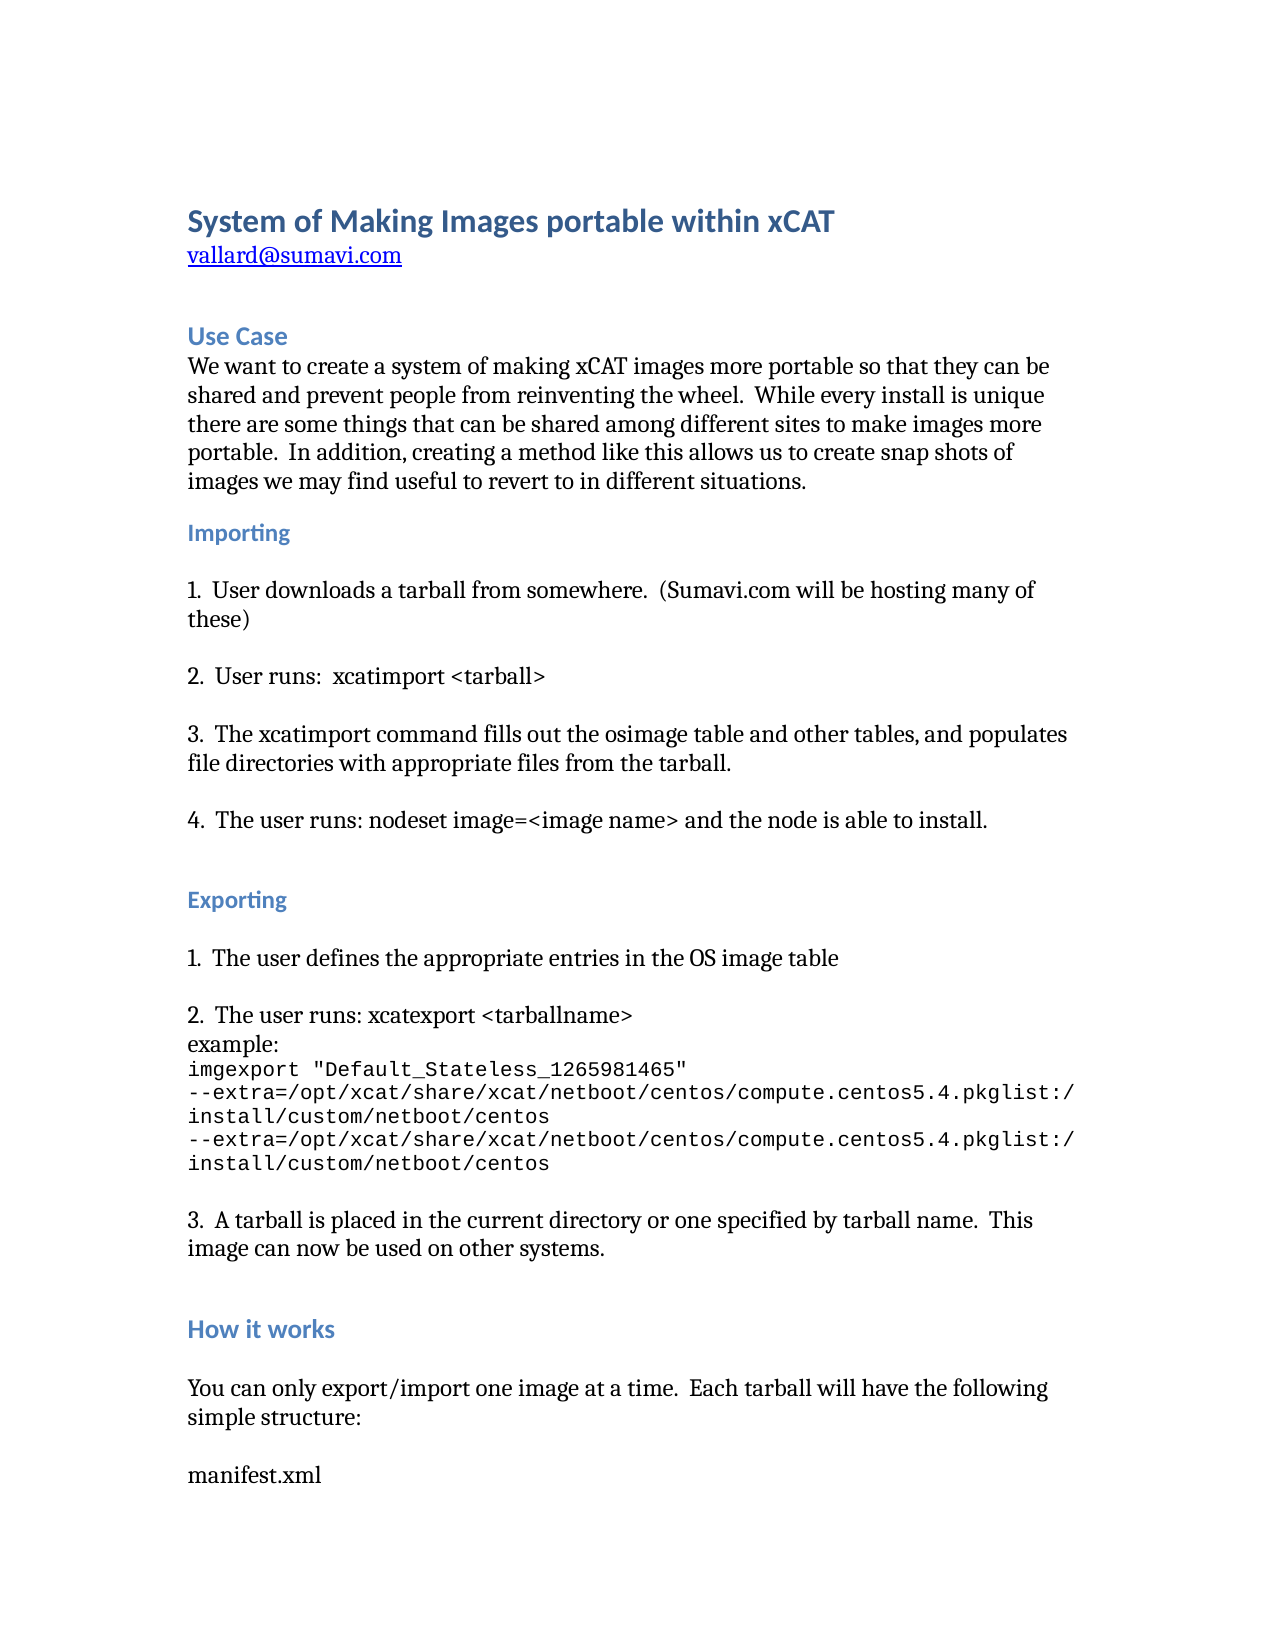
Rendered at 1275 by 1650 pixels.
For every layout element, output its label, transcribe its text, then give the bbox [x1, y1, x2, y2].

text 1. User downloads a tarball from somewhere. (Sumavi.com will be hosting many of these) [187, 576, 1087, 633]
subtitle System of Making Images portable within xCAT [187, 200, 1087, 241]
text 3. A tarball is placed in the current directory or one specified by tarball name. This image can now be used on other systems. [187, 1206, 1087, 1263]
text 1. The user defines the appropriate entries in the OS image table [187, 943, 1087, 972]
text vallard@sumavi.com [187, 241, 1087, 269]
text We want to create a system of making xCAT images more portable so that they can be shared and prevent people from reinventing the wheel. While every install is unique there are some things that can be shared among different sites to make images more portable. In addition, creating a method like this allows us to create snap shots of images we may find useful to revert to in different situations. [187, 352, 1087, 496]
subtitle Importing [187, 517, 1087, 547]
text imgexport "Default_Stateless_1265981465" --extra=/opt/xcat/share/xcat/netboot/centos/compute.centos5.4.pkglist:/install/custom/netboot/centos --extra=/opt/xcat/share/xcat/netboot/centos/compute.centos5.4.pkglist:/install/custom/netboot/centos [187, 1058, 1087, 1177]
subtitle How it works [187, 1313, 1087, 1346]
text manifest.xml [187, 1461, 1087, 1489]
subtitle Use Case [187, 319, 1087, 352]
text You can only export/import one image at a time. Each tarball will have the following simple structure: [187, 1374, 1087, 1432]
text example: [187, 1030, 1087, 1058]
text 4. The user runs: nodeset image=<image name> and the node is able to install. [187, 806, 1087, 835]
text 3. The xcatimport command fills out the osimage table and other tables, and populates file directories with appropriate files from the tarball. [187, 720, 1087, 777]
subtitle Exporting [187, 884, 1087, 915]
text 2. The user runs: xcatexport <tarballname> [187, 1001, 1087, 1030]
text 2. User runs: xcatimport <tarball> [187, 662, 1087, 691]
